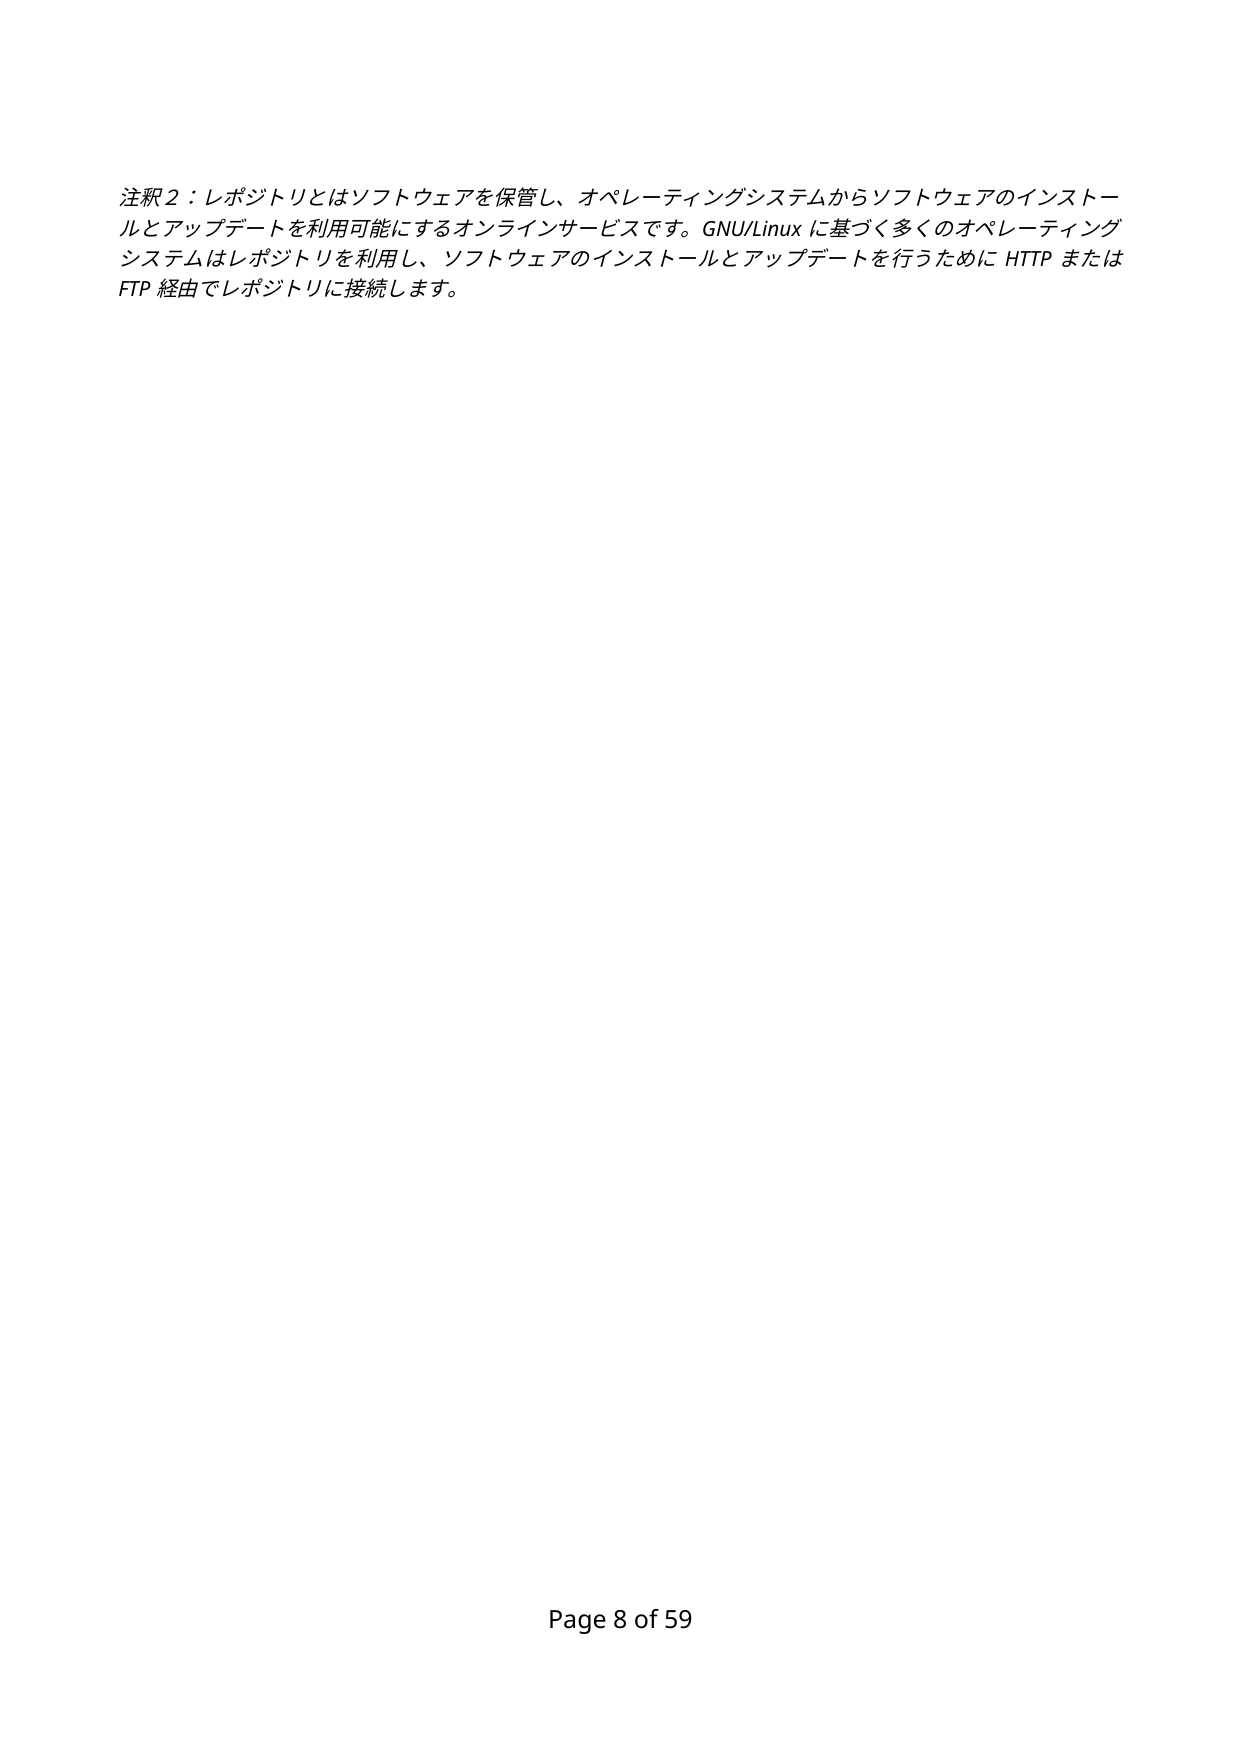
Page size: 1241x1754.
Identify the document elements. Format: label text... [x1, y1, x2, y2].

text 注釈２：レポジトリとはソフトウェアを保管し、オペレーティングシステムからソフトウェアのインストールとアップデートを利用可能にするオンラインサービスです。GNU/Linux に基づく多くのオペレーティングシステムはレポジトリを利用し、ソフトウェアのインストールとアップデートを行うためにHTTP またはFTP 経由でレポジトリに接続します。 [118, 182, 1122, 303]
